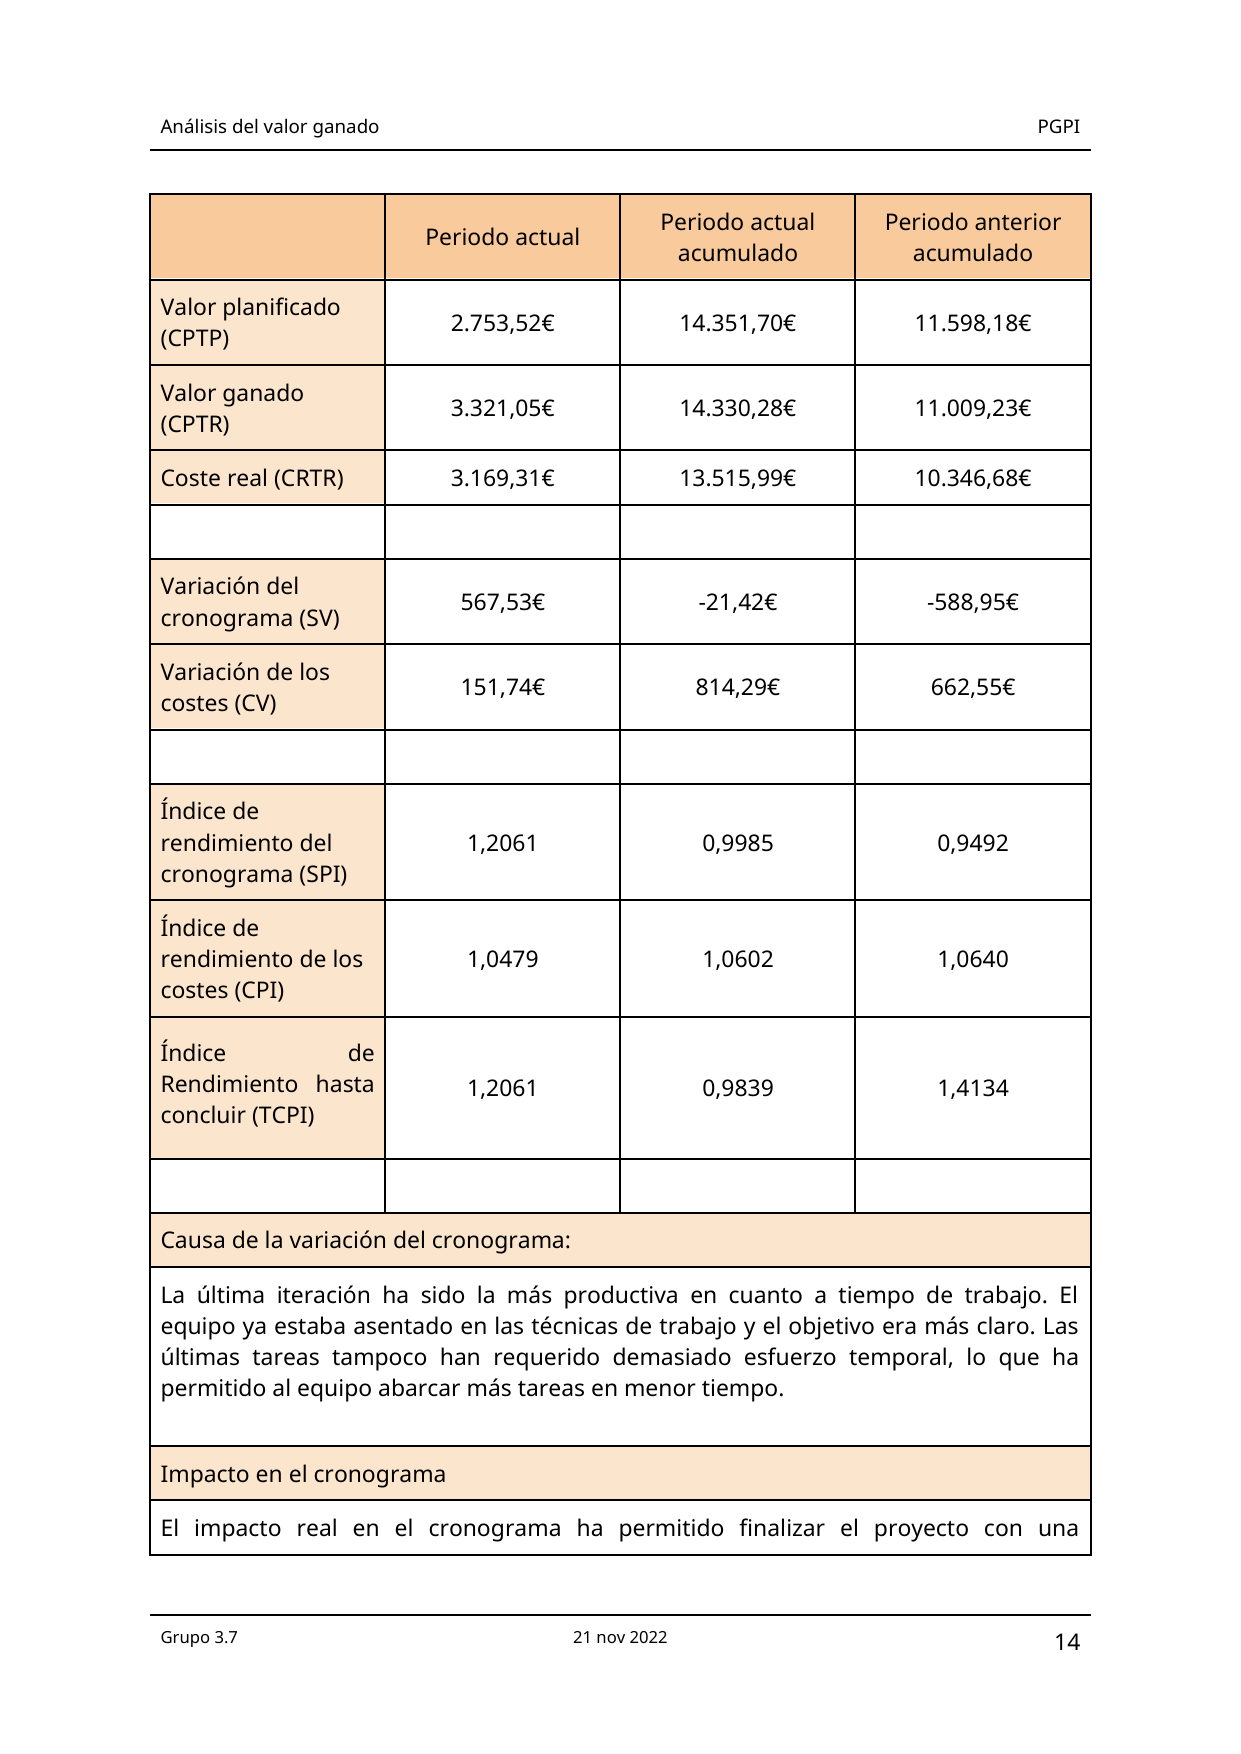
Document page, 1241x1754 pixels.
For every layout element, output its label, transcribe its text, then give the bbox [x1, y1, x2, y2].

table_cell Variación del cronograma (SV) [151, 560, 384, 643]
table_cell 0,9985 [621, 785, 854, 899]
table_cell [151, 731, 384, 783]
table_cell [386, 1160, 619, 1212]
table_cell [386, 506, 619, 558]
table_cell 1,4134 [856, 1018, 1090, 1158]
table_cell [151, 1160, 384, 1212]
table_cell Variación de los costes (CV) [151, 645, 384, 728]
table_cell Valor ganado (CPTR) [151, 366, 384, 449]
table_cell 1,0640 [856, 901, 1090, 1016]
table_cell 11.598,18€ [856, 281, 1090, 364]
table_cell 3.169,31€ [386, 451, 619, 503]
table_cell [621, 506, 854, 558]
table_cell 0,9492 [856, 785, 1090, 899]
table_cell 10.346,68€ [856, 451, 1090, 503]
table_cell La última iteración ha sido la más productiva en cuanto a tiempo de trabajo. El equipo ya estaba asentado en las técnicas de trabajo y el objetivo era más claro. Las últimas tareas tampoco han requerido demasiado esfuerzo temporal, lo que ha permitido al equipo abarcar más tareas en menor tiempo. [151, 1268, 1090, 1445]
table_header [151, 195, 384, 278]
table_cell Valor planificado (CPTP) [151, 281, 384, 364]
table_header Periodo actual acumulado [621, 195, 854, 278]
table_cell -588,95€ [856, 560, 1090, 643]
table_cell 14.330,28€ [621, 366, 854, 449]
table_cell [151, 506, 384, 558]
table_cell 14.351,70€ [621, 281, 854, 364]
table_cell 1,0479 [386, 901, 619, 1016]
table_cell [856, 506, 1090, 558]
table_cell 567,53€ [386, 560, 619, 643]
table_cell Coste real (CRTR) [151, 451, 384, 503]
table_cell Índice de rendimiento del cronograma (SPI) [151, 785, 384, 899]
table_cell [856, 1160, 1090, 1212]
table_cell [386, 731, 619, 783]
table_cell El impacto real en el cronograma ha permitido finalizar el proyecto con una [151, 1501, 1090, 1553]
table_cell Causa de la variación del cronograma: [151, 1214, 1090, 1266]
table_header Periodo anterior acumulado [856, 195, 1090, 278]
table_cell 662,55€ [856, 645, 1090, 728]
table_cell Índice de rendimiento de los costes (CPI) [151, 901, 384, 1016]
table_cell 1,2061 [386, 1018, 619, 1158]
table_cell 3.321,05€ [386, 366, 619, 449]
table_cell 814,29€ [621, 645, 854, 728]
table_header Periodo actual [386, 195, 619, 278]
table_cell [621, 731, 854, 783]
table_cell 11.009,23€ [856, 366, 1090, 449]
table_cell 13.515,99€ [621, 451, 854, 503]
table_cell 2.753,52€ [386, 281, 619, 364]
table_cell -21,42€ [621, 560, 854, 643]
table_cell 1,0602 [621, 901, 854, 1016]
table_cell [621, 1160, 854, 1212]
table_cell Impacto en el cronograma [151, 1447, 1090, 1499]
table_cell 151,74€ [386, 645, 619, 728]
table_cell [856, 731, 1090, 783]
table_cell 1,2061 [386, 785, 619, 899]
table_cell 0,9839 [621, 1018, 854, 1158]
table_cell Índice de Rendimiento hasta concluir (TCPI) [151, 1018, 384, 1158]
